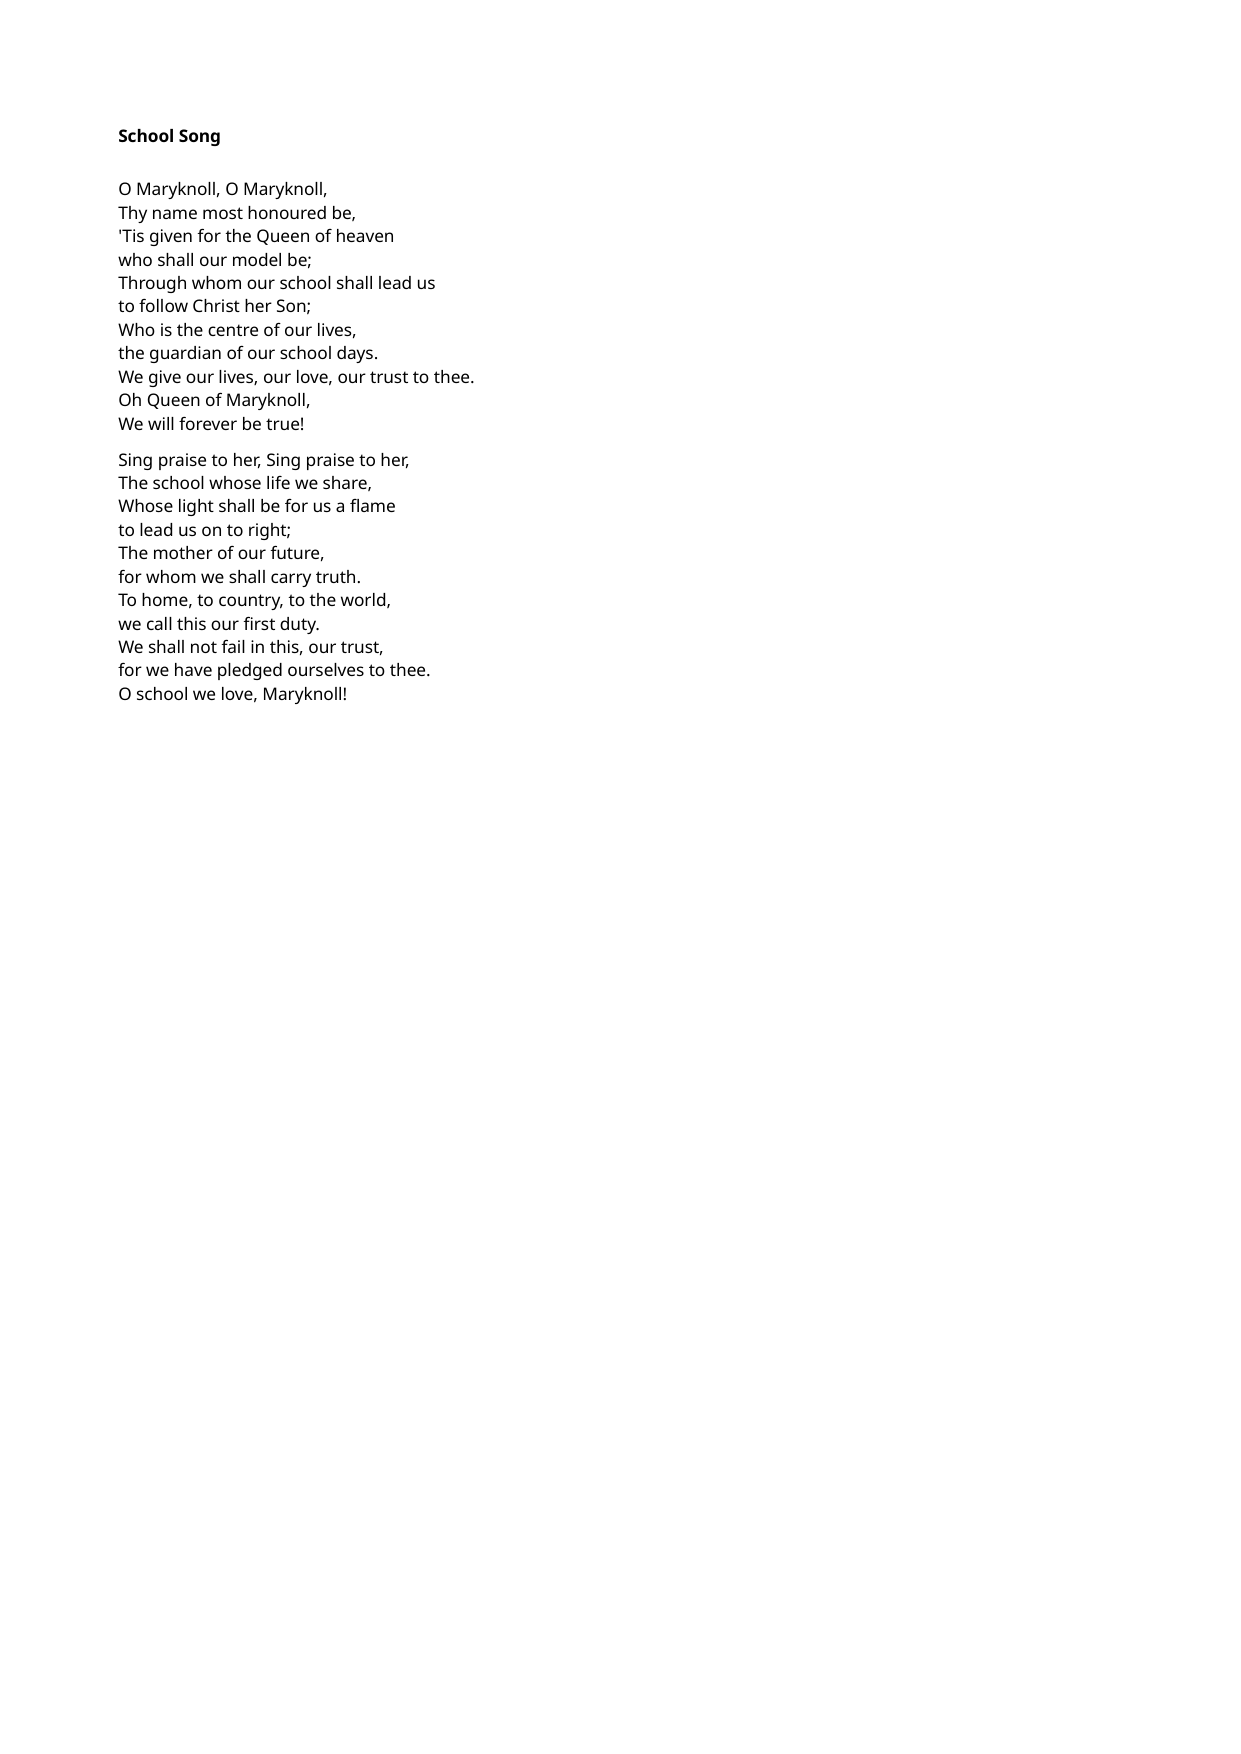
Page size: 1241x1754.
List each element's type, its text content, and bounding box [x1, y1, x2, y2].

text School Song [118, 118, 1122, 148]
text O Maryknoll, O Maryknoll, Thy name most honoured be, 'Tis given for the Queen of heaven who shall our model be; Through whom our school shall lead us to follow Christ her Son; Who is the centre of our lives, the guardian of our school days. We give our lives, our love, our trust to thee. Oh Queen of Maryknoll, We will forever be true! [118, 177, 1122, 435]
text Sing praise to her, Sing praise to her, The school whose life we share, Whose light shall be for us a flame to lead us on to right; The mother of our future, for whom we shall carry truth. To home, to country, to the world, we call this our first duty. We shall not fail in this, our trust, for we have pledged ourselves to thee. O school we love, Maryknoll! [118, 448, 1122, 705]
